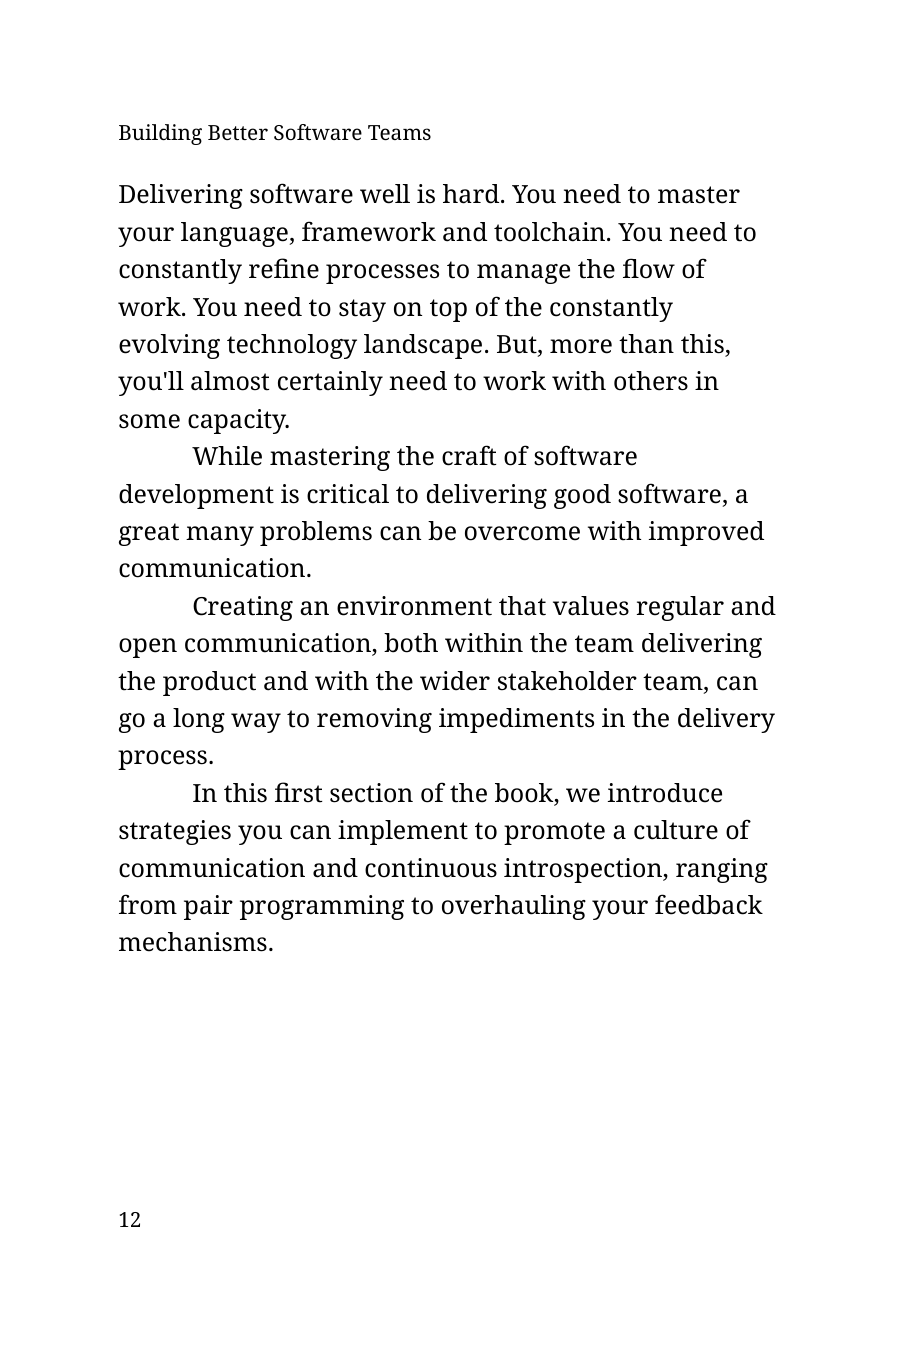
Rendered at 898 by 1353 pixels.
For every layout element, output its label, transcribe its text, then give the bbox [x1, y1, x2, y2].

text Delivering software well is hard. You need to master your language, framework and toolchain. You need to constantly refine processes to manage the flow of work. You need to stay on top of the constantly evolving technology landscape. But, more than this, you'll almost certainly need to work with others in some capacity. [118, 177, 779, 436]
text Creating an environment that values regular and open communication, both within the team delivering the product and with the wider stakeholder team, can go a long way to removing impediments in the delivery process. [118, 588, 779, 772]
text While mastering the craft of software development is critical to delivering good software, a great many problems can be overcome with improved communication. [118, 439, 779, 585]
text In this first section of the book, we introduce strategies you can implement to promote a culture of communication and continuous introspection, ranging from pair programming to overhauling your feedback mechanisms. [118, 775, 779, 959]
